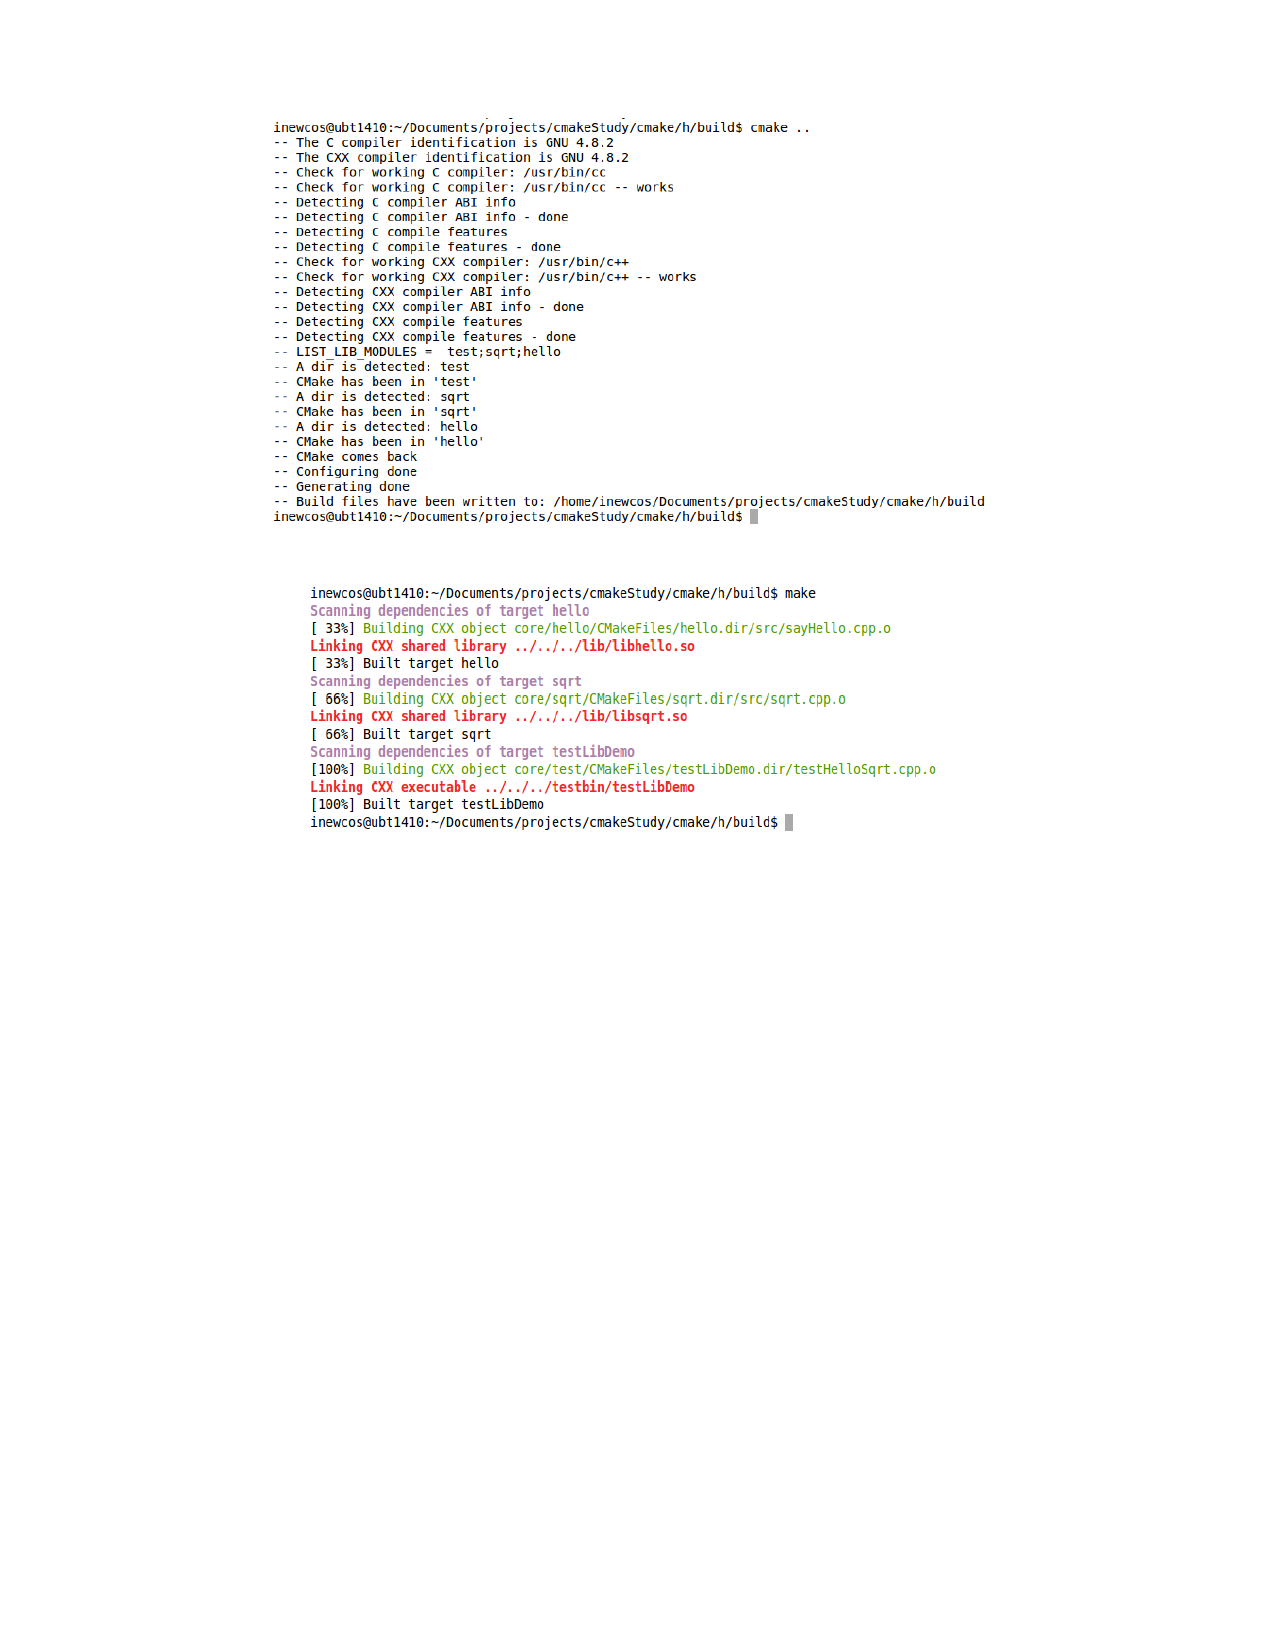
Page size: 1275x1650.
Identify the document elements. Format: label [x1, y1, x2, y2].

picture [310, 585, 965, 839]
picture [272, 118, 1003, 529]
